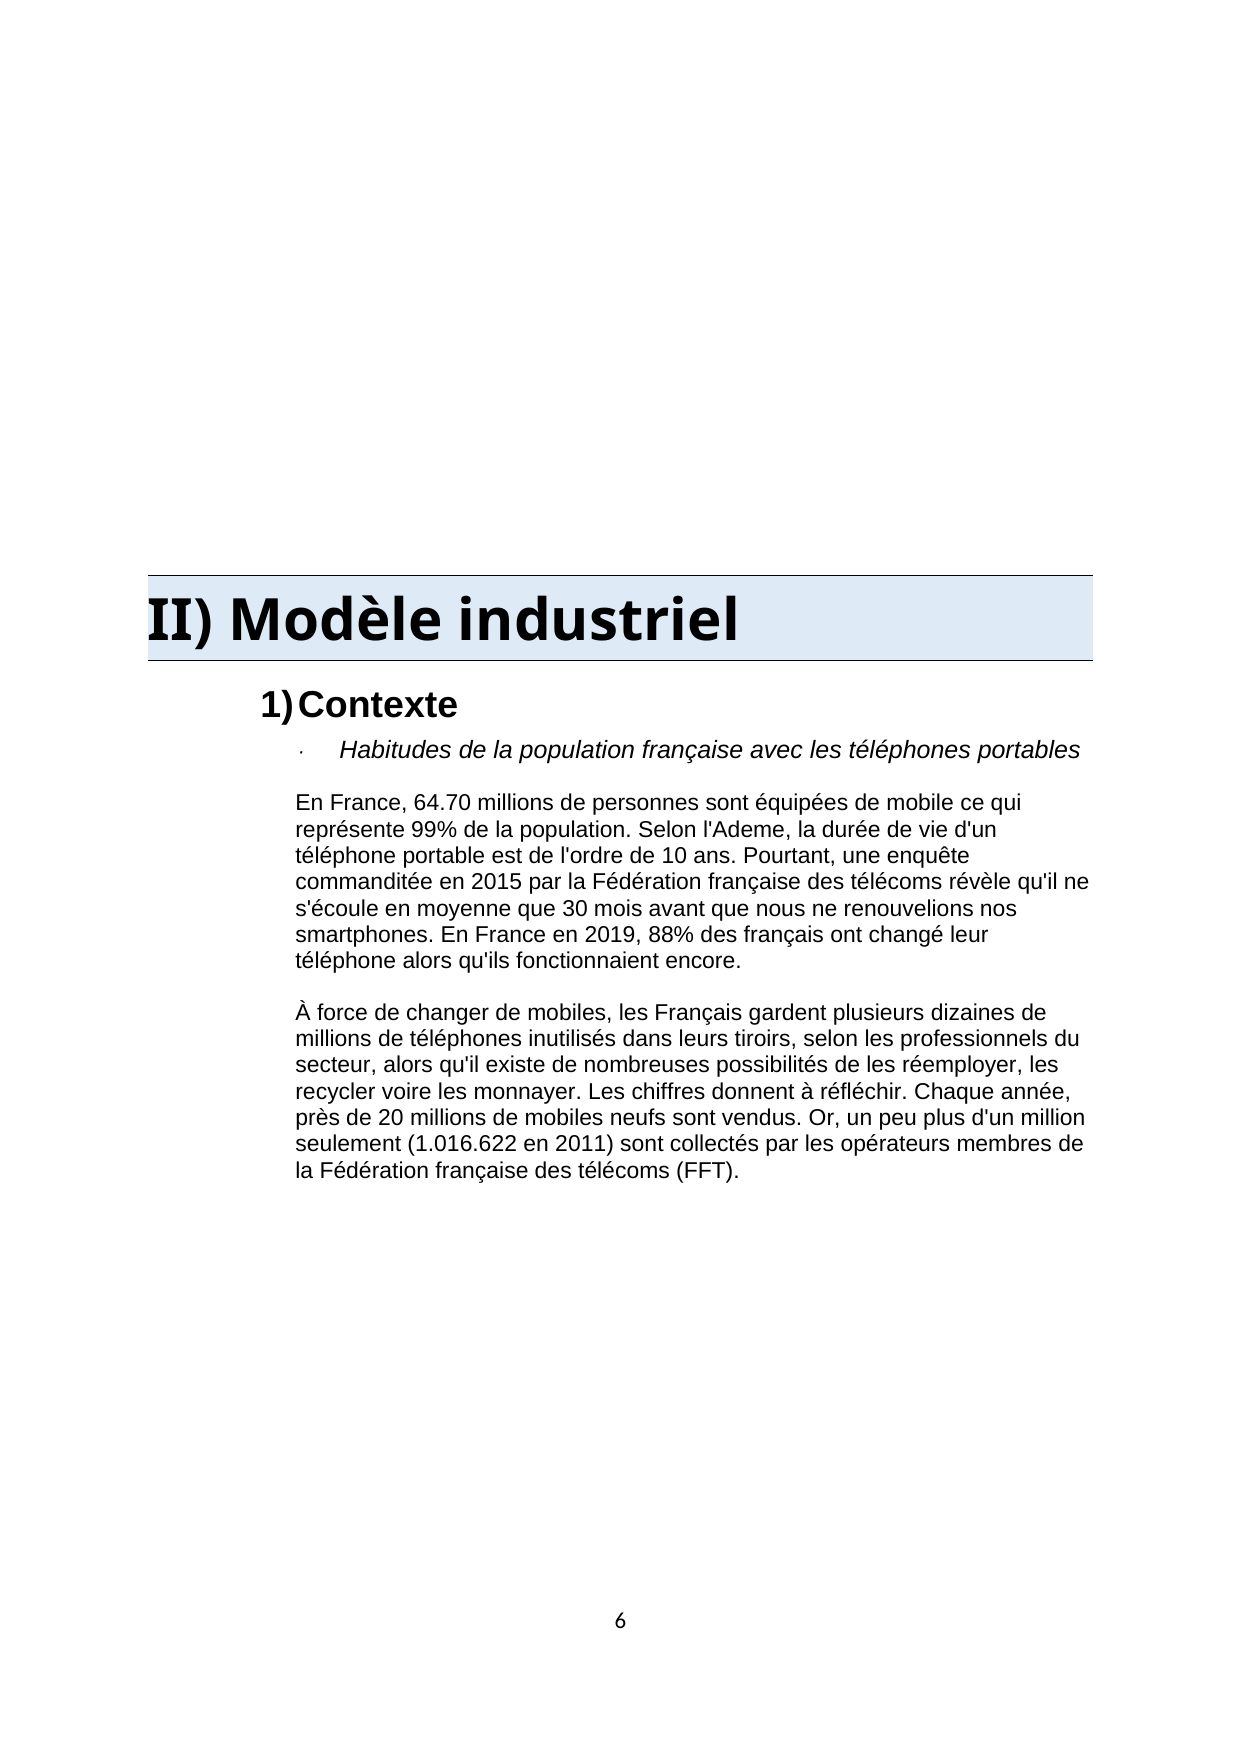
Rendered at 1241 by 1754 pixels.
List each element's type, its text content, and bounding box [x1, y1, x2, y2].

list Contexte [260, 682, 1093, 725]
text En France, 64.70 millions de personnes sont équipées de mobile ce qui représente 99% de la population. Selon l'Ademe, la durée de vie d'un téléphone portable est de l'ordre de 10 ans. Pourtant, une enquête commanditée en 2015 par la Fédération française des télécoms révèle qu'il ne s'écoule en moyenne que 30 mois avant que nous ne renouvelions nos smartphones. En France en 2019, 88% des français ont changé leur téléphone alors qu'ils fonctionnaient encore. [295, 789, 1093, 974]
subtitle II) Modèle industriel [148, 576, 1093, 660]
text · Habitudes de la population française avec les téléphones portables [223, 735, 1093, 764]
text À force de changer de mobiles, les Français gardent plusieurs dizaines de millions de téléphones inutilisés dans leurs tiroirs, selon les professionnels du secteur, alors qu'il existe de nombreuses possibilités de les réemployer, les recycler voire les monnayer. Les chiffres donnent à réfléchir. Chaque année, près de 20 millions de mobiles neufs sont vendus. Or, un peu plus d'un million seulement (1.016.622 en 2011) sont collectés par les opérateurs membres de la Fédération française des télécoms (FFT). [295, 999, 1093, 1183]
